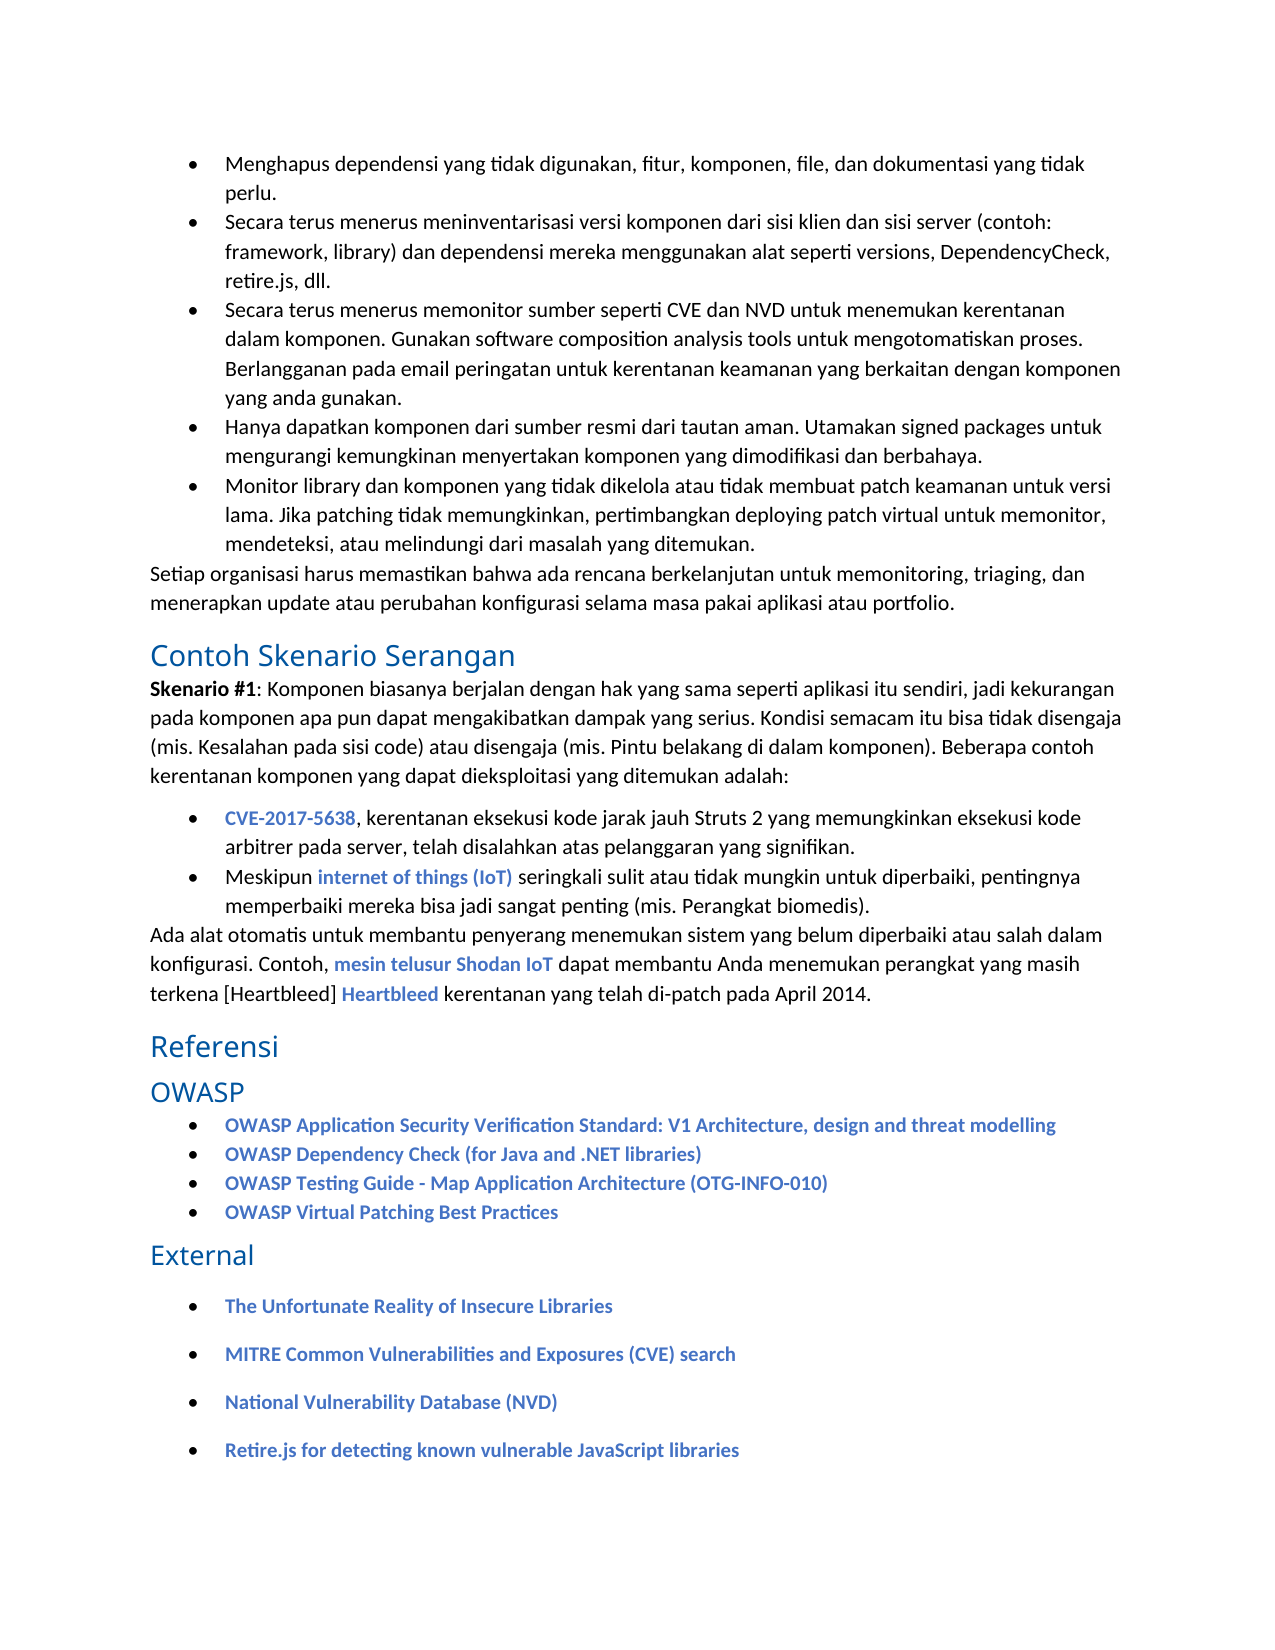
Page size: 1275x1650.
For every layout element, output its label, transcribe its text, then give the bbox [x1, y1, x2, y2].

text Skenario #1: Komponen biasanya berjalan dengan hak yang sama seperti aplikasi itu sendiri, jadi kekurangan pada komponen apa pun dapat mengakibatkan dampak yang serius. Kondisi semacam itu bisa tidak disengaja (mis. Kesalahan pada sisi code) atau disengaja (mis. Pintu belakang di dalam komponen). Beberapa contoh kerentanan komponen yang dapat dieksploitasi yang ditemukan adalah: [150, 675, 1125, 789]
list Menghapus dependensi yang tidak digunakan, fitur, komponen, file, dan dokumentasi yang tidak perlu. [187, 150, 1125, 206]
subtitle OWASP [150, 1074, 1125, 1111]
subtitle Contoh Skenario Serangan [150, 635, 1125, 675]
list OWASP Virtual Patching Best Practices [187, 1198, 1125, 1225]
list The Unfortunate Reality of Insecure Libraries [187, 1292, 1125, 1318]
list Hanya dapatkan komponen dari sumber resmi dari tautan aman. Utamakan signed packages untuk mengurangi kemungkinan menyertakan komponen yang dimodifikasi dan berbahaya. [187, 413, 1125, 469]
list OWASP Testing Guide - Map Application Architecture (OTG-INFO-010) [187, 1169, 1125, 1196]
text Ada alat otomatis untuk membantu penyerang menemukan sistem yang belum diperbaiki atau salah dalam konfigurasi. Contoh, mesin telusur Shodan IoT dapat membantu Anda menemukan perangkat yang masih terkena [Heartbleed] Heartbleed kerentanan yang telah di-patch pada April 2014. [150, 921, 1125, 1007]
list Monitor library dan komponen yang tidak dikelola atau tidak membuat patch keamanan untuk versi lama. Jika patching tidak memungkinkan, pertimbangkan deploying patch virtual untuk memonitor, mendeteksi, atau melindungi dari masalah yang ditemukan. [187, 472, 1125, 557]
list OWASP Dependency Check (for Java and .NET libraries) [187, 1140, 1125, 1167]
list Secara terus menerus meninventarisasi versi komponen dari sisi klien dan sisi server (contoh: framework, library) dan dependensi mereka menggunakan alat seperti versions, DependencyCheck, retire.js, dll. [187, 208, 1125, 294]
subtitle Referensi [150, 1026, 1125, 1066]
list Secara terus menerus memonitor sumber seperti CVE dan NVD untuk menemukan kerentanan dalam komponen. Gunakan software composition analysis tools untuk mengotomatiskan proses. Berlangganan pada email peringatan untuk kerentanan keamanan yang berkaitan dengan komponen yang anda gunakan. [187, 296, 1125, 411]
list Meskipun internet of things (IoT) seringkali sulit atau tidak mungkin untuk diperbaiki, pentingnya memperbaiki mereka bisa jadi sangat penting (mis. Perangkat biomedis). [187, 863, 1125, 919]
list MITRE Common Vulnerabilities and Exposures (CVE) search [187, 1340, 1125, 1366]
list Retire.js for detecting known vulnerable JavaScript libraries [187, 1436, 1125, 1462]
subtitle External [150, 1236, 1125, 1273]
text Setiap organisasi harus memastikan bahwa ada rencana berkelanjutan untuk memonitoring, triaging, dan menerapkan update atau perubahan konfigurasi selama masa pakai aplikasi atau portfolio. [150, 560, 1125, 616]
list OWASP Application Security Verification Standard: V1 Architecture, design and threat modelling [187, 1111, 1125, 1137]
list CVE-2017-5638, kerentanan eksekusi kode jarak jauh Struts 2 yang memungkinkan eksekusi kode arbitrer pada server, telah disalahkan atas pelanggaran yang signifikan. [187, 804, 1125, 860]
list National Vulnerability Database (NVD) [187, 1388, 1125, 1414]
